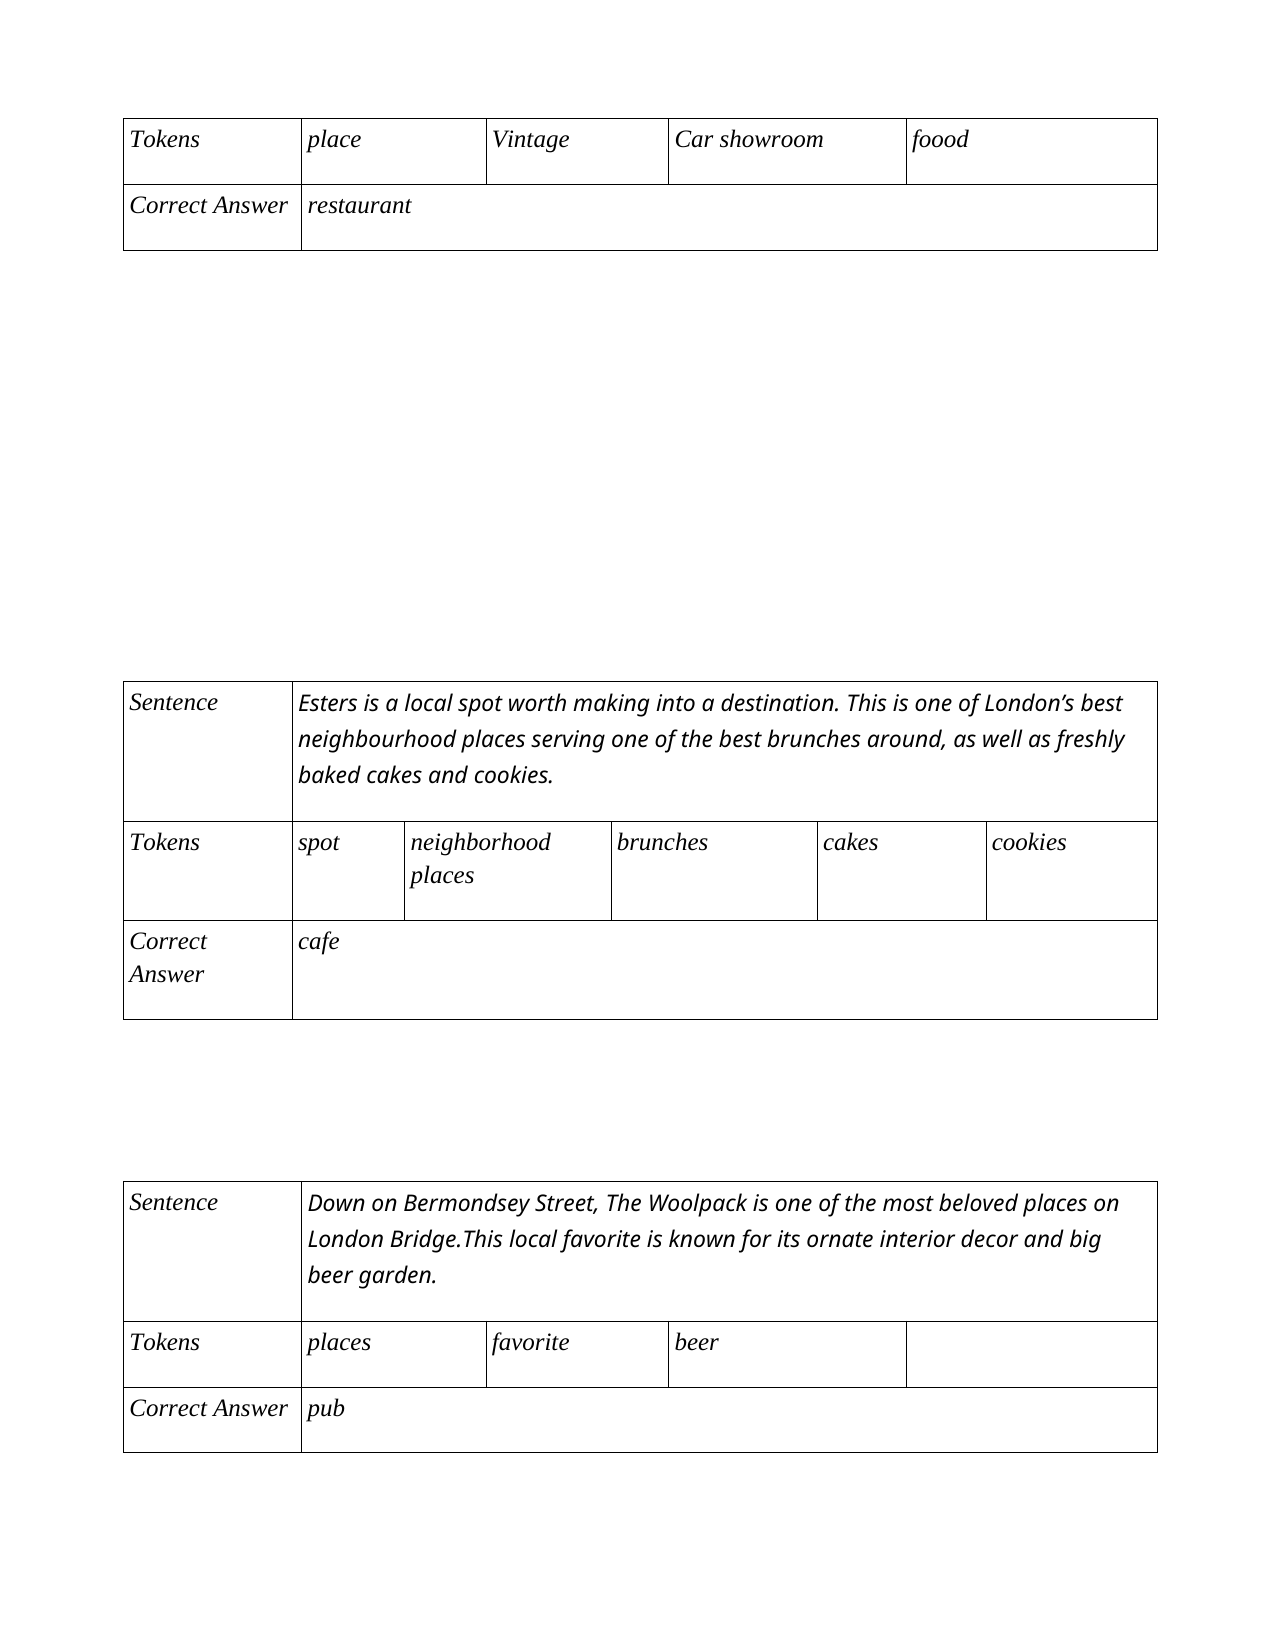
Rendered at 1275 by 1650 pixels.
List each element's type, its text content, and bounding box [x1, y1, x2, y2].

table_cell cookies [987, 822, 1157, 920]
table_cell Correct Answer [124, 185, 301, 250]
table_cell Vintage [487, 119, 668, 184]
table_cell favorite [487, 1322, 668, 1386]
table_cell Correct Answer [124, 1388, 301, 1452]
table_cell Tokens [124, 1322, 301, 1386]
table_header Sentence [124, 1182, 301, 1321]
table_cell places [302, 1322, 486, 1386]
table_cell Car showroom [669, 119, 906, 184]
table_cell cakes [818, 822, 986, 920]
table_cell cafe [293, 921, 1157, 1019]
table_cell Tokens [124, 822, 292, 920]
table_header Sentence [124, 682, 292, 821]
table_cell spot [293, 822, 404, 920]
table_cell foood [907, 119, 1157, 184]
table_cell [907, 1322, 1157, 1386]
table_cell neighborhood places [405, 822, 611, 920]
table_cell restaurant [302, 185, 1157, 250]
table_cell pub [302, 1388, 1157, 1452]
table_cell Tokens [124, 119, 301, 184]
table_header Down on Bermondsey Street, The Woolpack is one of the most beloved places on London Bridge.This local favorite is known for its ornate interior decor and big beer garden. [302, 1182, 1157, 1321]
table_cell Correct Answer [124, 921, 292, 1019]
table_cell beer [669, 1322, 906, 1386]
table_header Esters is a local spot worth making into a destination. This is one of London’s best neighbourhood places serving one of the best brunches around, as well as freshly baked cakes and cookies. [293, 682, 1157, 821]
table_cell place [302, 119, 486, 184]
table_cell brunches [612, 822, 817, 920]
